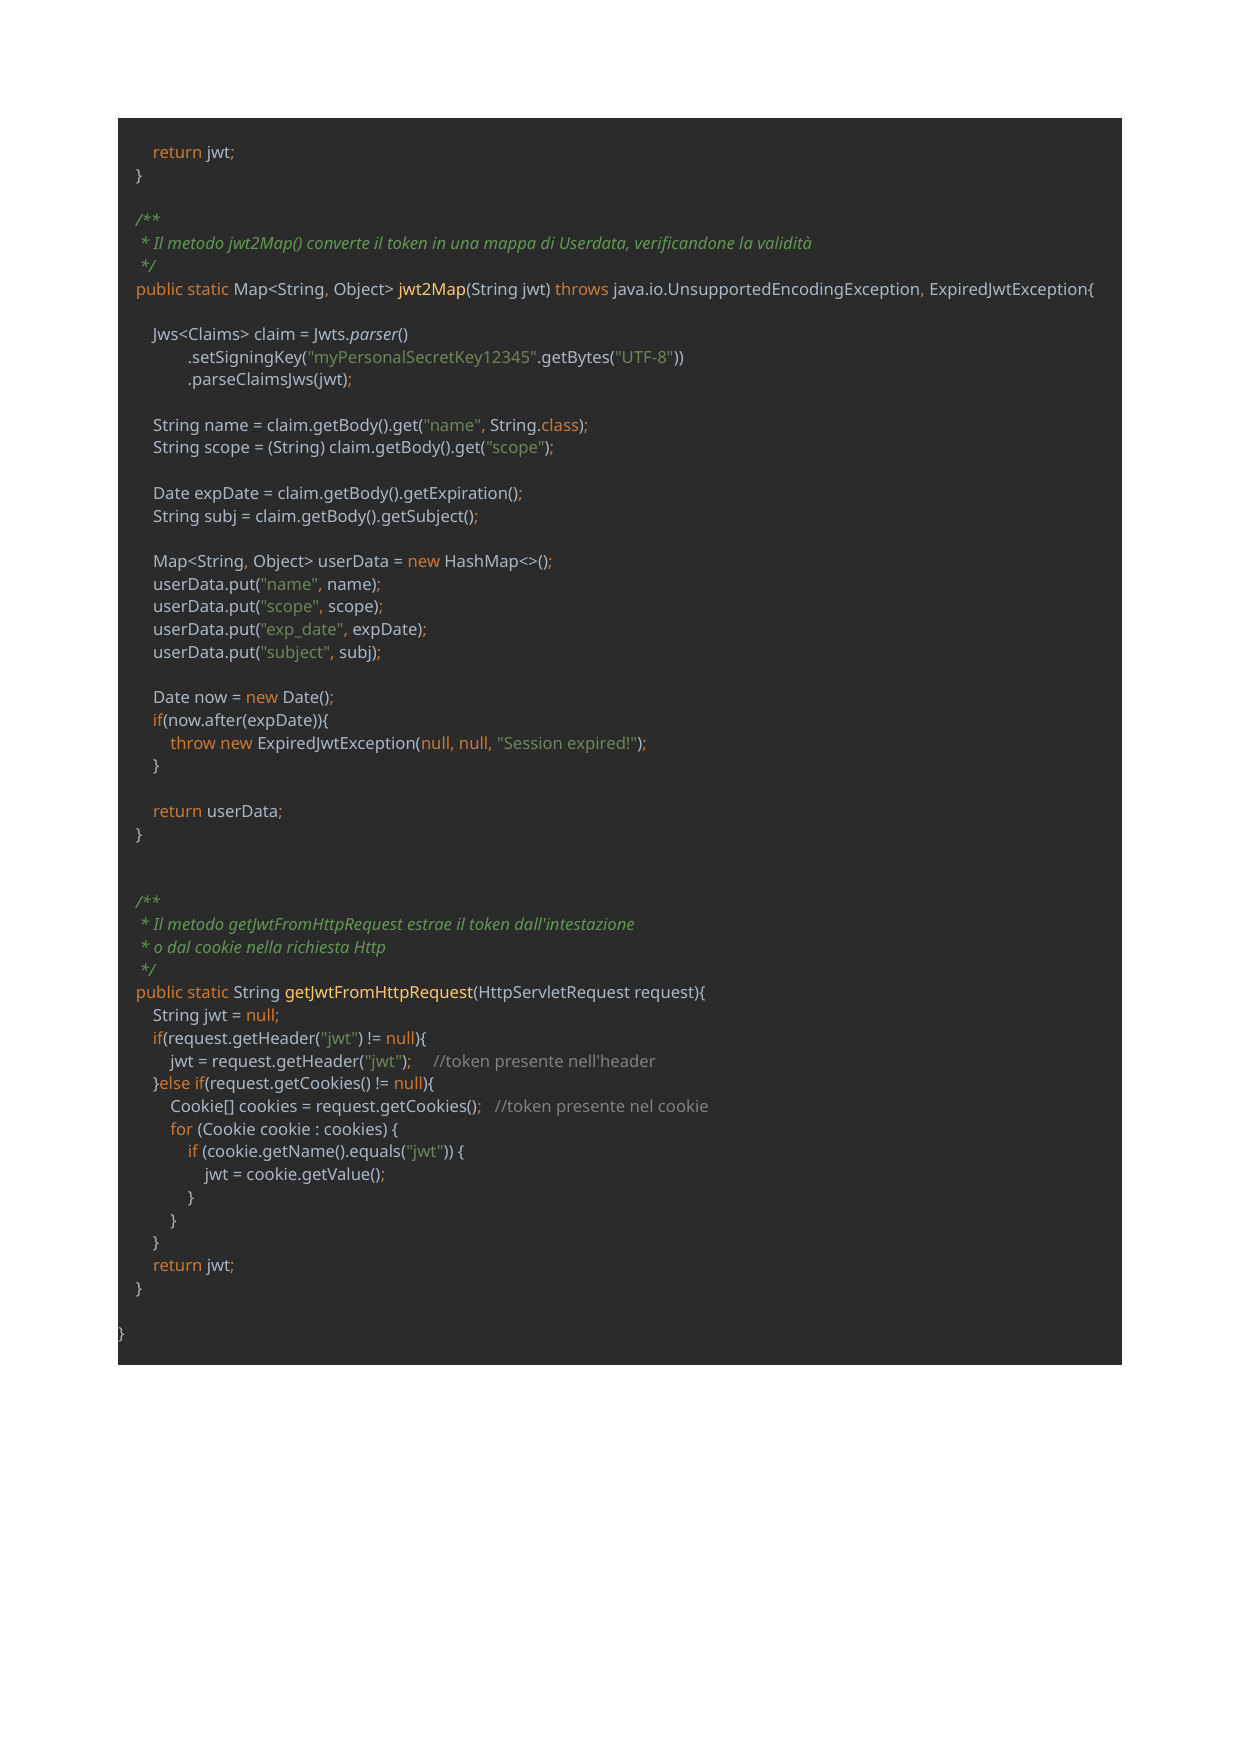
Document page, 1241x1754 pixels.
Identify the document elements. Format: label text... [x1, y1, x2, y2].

text return jwt; } /** * Il metodo jwt2Map() converte il token in una mappa di Userdata, verificandone la validità */ public static Map<String, Object> jwt2Map(String jwt) throws java.io.UnsupportedEncodingException, ExpiredJwtException{ Jws<Claims> claim = Jwts.parser() .setSigningKey("myPersonalSecretKey12345".getBytes("UTF-8")) .parseClaimsJws(jwt); String name = claim.getBody().get("name", String.class); String scope = (String) claim.getBody().get("scope"); Date expDate = claim.getBody().getExpiration(); String subj = claim.getBody().getSubject(); Map<String, Object> userData = new HashMap<>(); userData.put("name", name); userData.put("scope", scope); userData.put("exp_date", expDate); userData.put("subject", subj); Date now = new Date(); if(now.after(expDate)){ throw new ExpiredJwtException(null, null, "Session expired!"); } return userData; } /** * Il metodo getJwtFromHttpRequest estrae il token dall'intestazione * o dal cookie nella richiesta Http */ public static String getJwtFromHttpRequest(HttpServletRequest request){ String jwt = null; if(request.getHeader("jwt") != null){ jwt = request.getHeader("jwt"); //token presente nell'header }else if(request.getCookies() != null){ Cookie[] cookies = request.getCookies(); //token presente nel cookie for (Cookie cookie : cookies) { if (cookie.getName().equals("jwt")) { jwt = cookie.getValue(); } } } return jwt; } } [118, 118, 1122, 1365]
